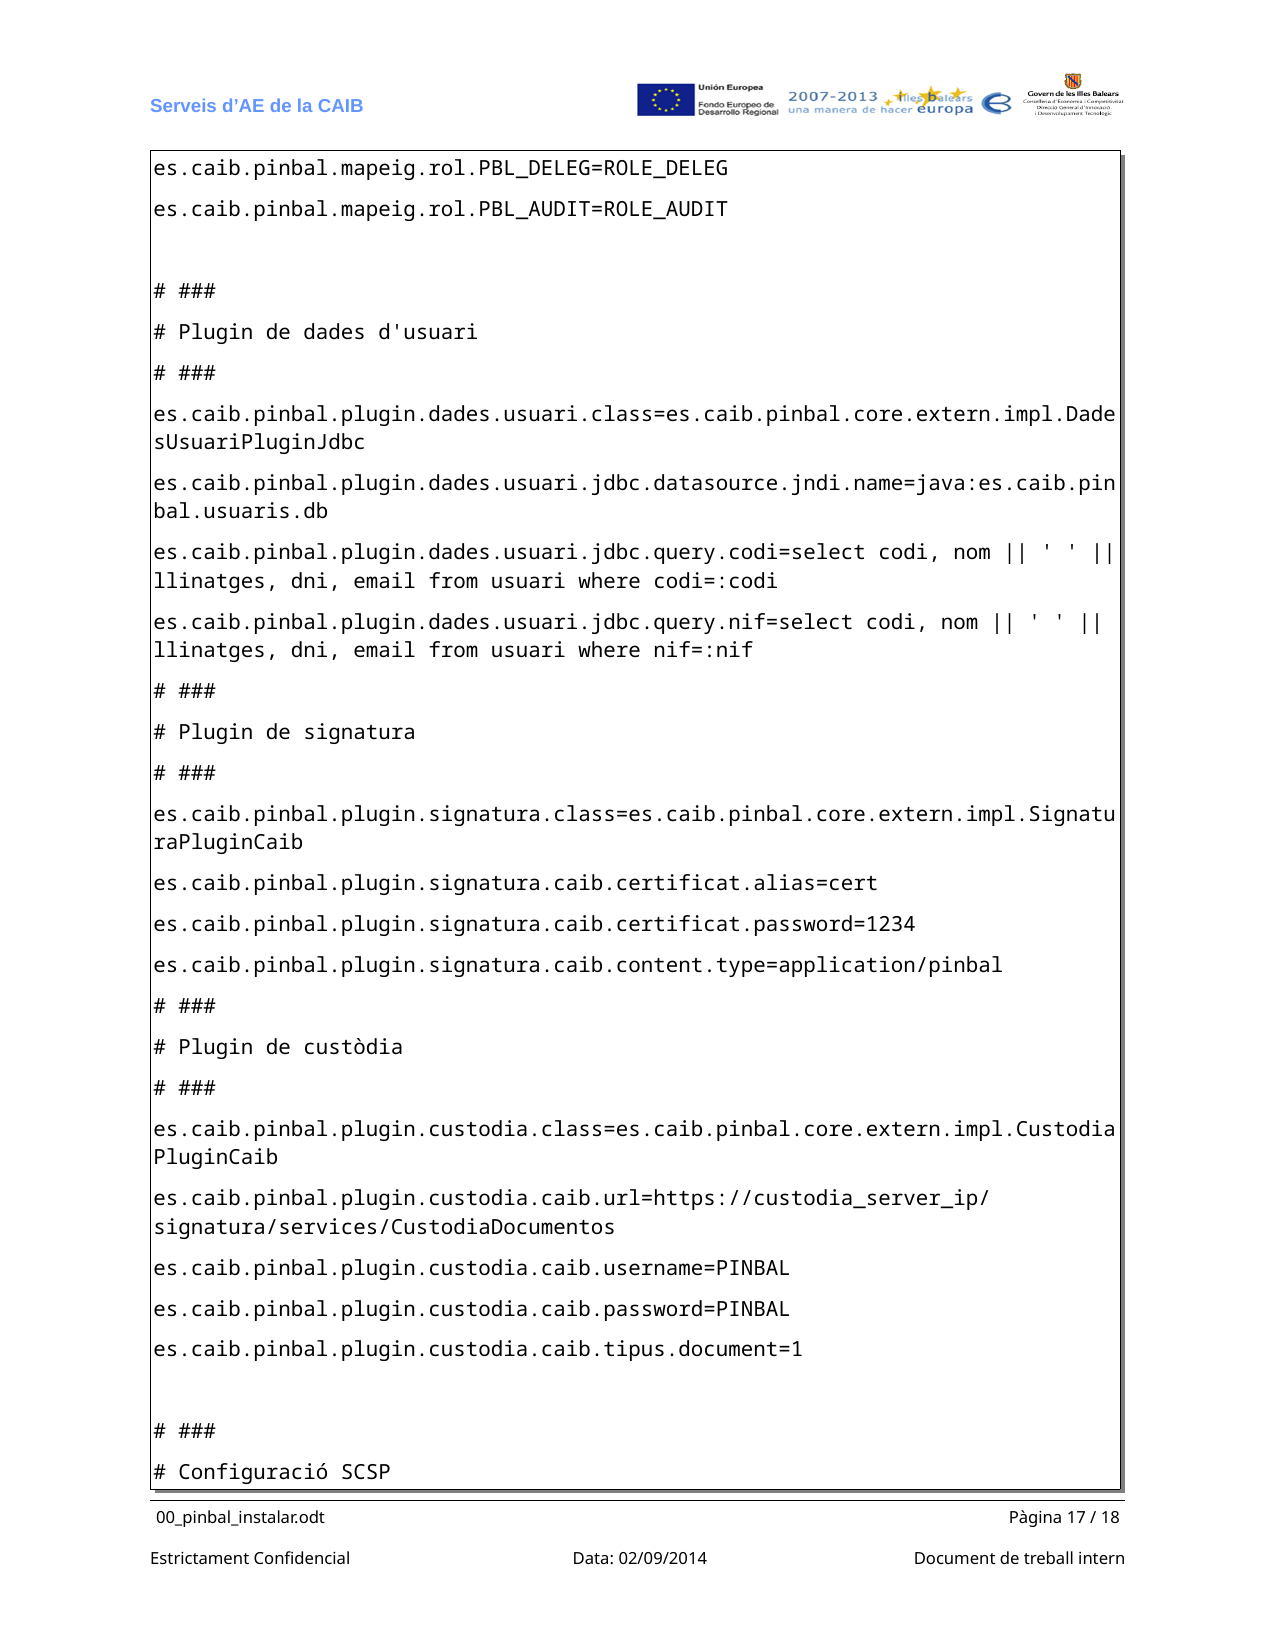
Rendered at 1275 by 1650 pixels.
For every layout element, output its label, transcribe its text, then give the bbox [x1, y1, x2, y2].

text es.caib.pinbal.plugin.signatura.caib.certificat.password=1234 [151, 906, 1120, 938]
text es.caib.pinbal.mapeig.rol.PBL_DELEG=ROLE_DELEG [151, 151, 1120, 181]
text es.caib.pinbal.plugin.dades.usuari.jdbc.datasource.jndi.name=java:es.caib.pinbal.usuaris.db [151, 465, 1120, 525]
text es.caib.pinbal.plugin.custodia.caib.url=https://custodia_server_ip/signatura/services/CustodiaDocumentos [151, 1180, 1120, 1240]
text es.caib.pinbal.plugin.custodia.caib.username=PINBAL [151, 1250, 1120, 1281]
text # ### [151, 1413, 1120, 1445]
text # ### [151, 673, 1120, 704]
text es.caib.pinbal.plugin.custodia.caib.password=PINBAL [151, 1291, 1120, 1322]
text es.caib.pinbal.plugin.dades.usuari.class=es.caib.pinbal.core.extern.impl.DadesUsuariPluginJdbc [151, 396, 1120, 456]
text # ### [151, 1070, 1120, 1101]
text es.caib.pinbal.plugin.custodia.class=es.caib.pinbal.core.extern.impl.CustodiaPluginCaib [151, 1111, 1120, 1171]
text es.caib.pinbal.plugin.signatura.class=es.caib.pinbal.core.extern.impl.SignaturaPluginCaib [151, 796, 1120, 856]
text es.caib.pinbal.plugin.signatura.caib.content.type=application/pinbal [151, 947, 1120, 979]
picture [636, 73, 1125, 116]
text # Plugin de signatura [151, 714, 1120, 746]
text es.caib.pinbal.mapeig.rol.PBL_AUDIT=ROLE_AUDIT [151, 191, 1120, 222]
text # ### [151, 273, 1120, 304]
text # ### [151, 755, 1120, 786]
text # Plugin de dades d'usuari [151, 314, 1120, 345]
text es.caib.pinbal.plugin.custodia.caib.tipus.document=1 [151, 1332, 1120, 1363]
text # ### [151, 988, 1120, 1019]
text es.caib.pinbal.plugin.dades.usuari.jdbc.query.codi=select codi, nom || ' ' || llinatges, dni, email from usuari where codi=:codi [151, 534, 1120, 594]
text # ### [151, 355, 1120, 386]
text # Configuració SCSP [151, 1454, 1120, 1489]
text es.caib.pinbal.plugin.signatura.caib.certificat.alias=cert [151, 865, 1120, 897]
text # Plugin de custòdia [151, 1029, 1120, 1061]
text es.caib.pinbal.plugin.dades.usuari.jdbc.query.nif=select codi, nom || ' ' || llinatges, dni, email from usuari where nif=:nif [151, 604, 1120, 664]
